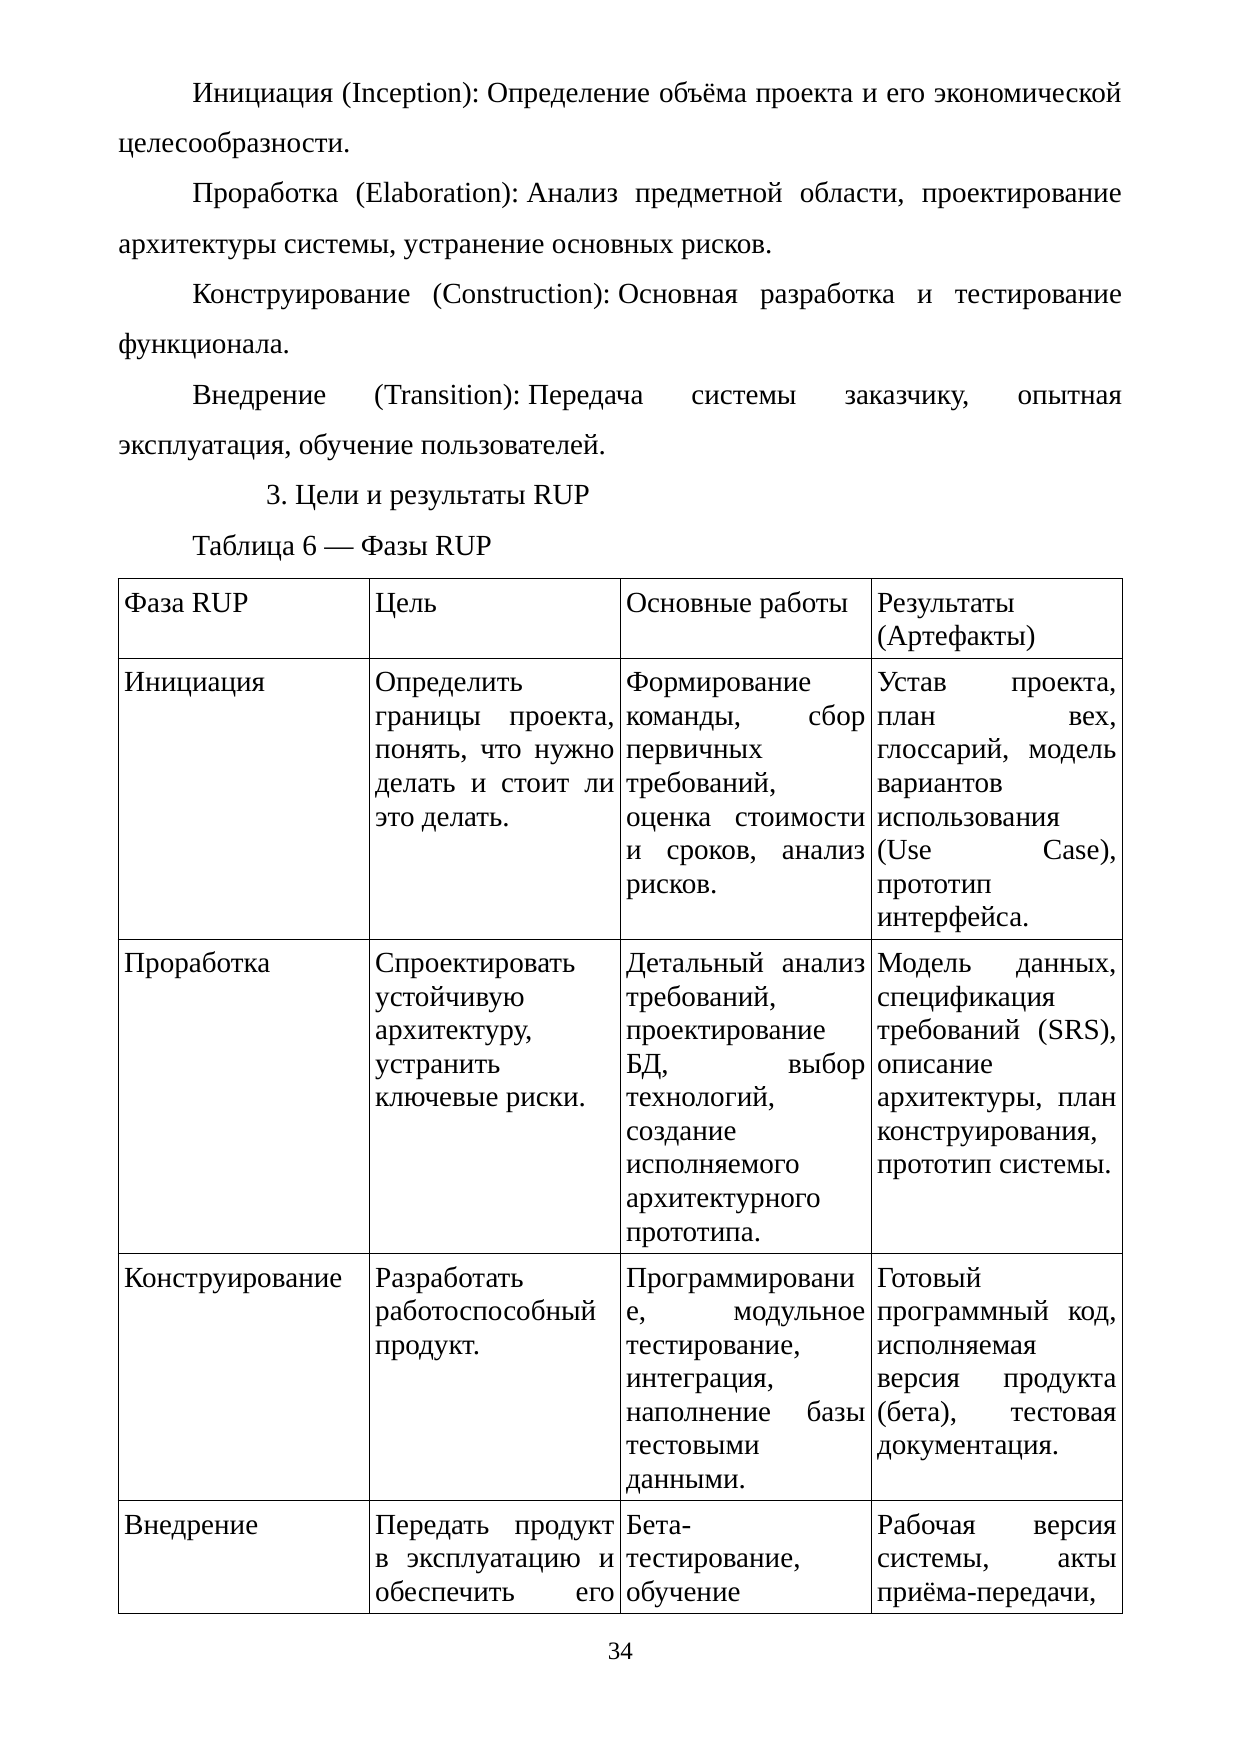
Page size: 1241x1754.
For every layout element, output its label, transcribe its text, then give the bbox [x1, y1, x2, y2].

table_header Результаты (Артефакты) [872, 579, 1122, 658]
table_header Цель [370, 579, 620, 658]
table_cell Спроектировать устойчивую архитектуру, устранить ключевые риски. [370, 940, 620, 1253]
table_cell Готовый программный код, исполняемая версия продукта (бета), тестовая документация. [872, 1254, 1122, 1500]
table_cell Модель данных, спецификация требований (SRS), описание архитектуры, план конструирования, прототип системы. [872, 940, 1122, 1253]
text Проработка (Elaboration): Анализ предметной области, проектирование архитектуры системы, устранение основных рисков. [118, 176, 1122, 259]
table_cell Внедрение [119, 1501, 369, 1613]
text Инициация (Inception): Определение объёма проекта и его экономической целесообразности. [118, 75, 1122, 159]
table_cell Разработать работоспособный продукт. [370, 1254, 620, 1500]
text 3. Цели и результаты RUP [118, 477, 1122, 511]
table_cell Программирование, модульное тестирование, интеграция, наполнение базы тестовыми данными. [621, 1254, 871, 1500]
table_cell Бета-тестирование, обучение [621, 1501, 871, 1613]
table_header Фаза RUP [119, 579, 369, 658]
table_cell Детальный анализ требований, проектирование БД, выбор технологий, создание исполняемого архитектурного прототипа. [621, 940, 871, 1253]
table_cell Рабочая версия системы, акты приёма-передачи, [872, 1501, 1122, 1613]
table_cell Устав проекта, план вех, глоссарий, модель вариантов использования (Use Case), прототип интерфейса. [872, 659, 1122, 938]
text Таблица 6 — Фазы RUP [118, 528, 1122, 561]
table_cell Определить границы проекта, понять, что нужно делать и стоит ли это делать. [370, 659, 620, 938]
table_cell Инициация [119, 659, 369, 938]
table_cell Конструирование [119, 1254, 369, 1500]
text Конструирование (Construction): Основная разработка и тестирование функционала. [118, 276, 1122, 360]
text Внедрение (Transition): Передача системы заказчику, опытная эксплуатация, обучение пользователей. [118, 377, 1122, 461]
table_cell Формирование команды, сбор первичных требований, оценка стоимости и сроков, анализ рисков. [621, 659, 871, 938]
table_header Основные работы [621, 579, 871, 658]
table_cell Проработка [119, 940, 369, 1253]
table_cell Передать продукт в эксплуатацию и обеспечить его [370, 1501, 620, 1613]
